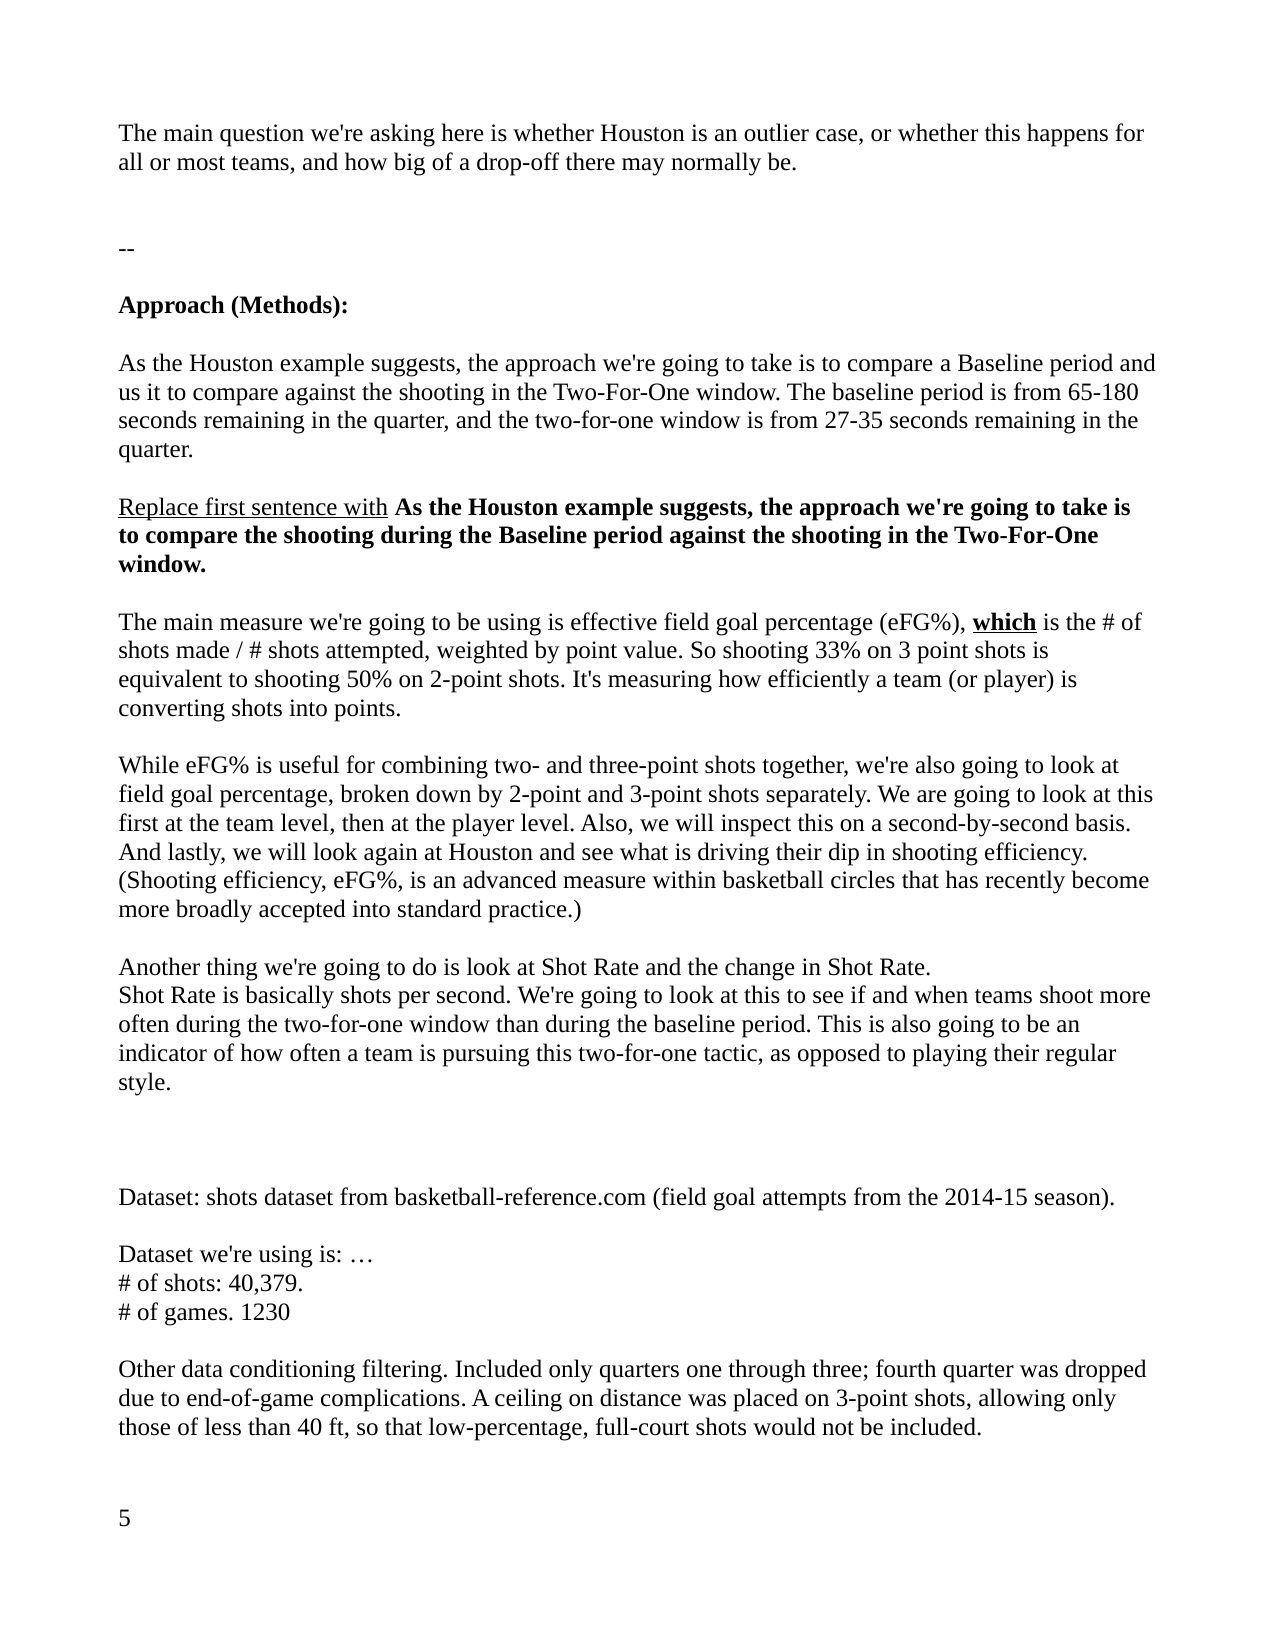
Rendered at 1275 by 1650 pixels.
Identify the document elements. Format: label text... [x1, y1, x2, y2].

text Dataset: shots dataset from basketball-reference.com (field goal attempts from the 2014-15 season). [118, 1182, 1157, 1211]
text Approach (Methods): [118, 291, 1157, 319]
text Replace first sentence with As the Houston example suggests, the approach we're going to take is to compare the shooting during the Baseline period against the shooting in the Two-For-One window. [118, 492, 1157, 578]
text While eFG% is useful for combining two- and three-point shots together, we're also going to look at field goal percentage, broken down by 2-point and 3-point shots separately. We are going to look at this first at the team level, then at the player level. Also, we will inspect this on a second-by-second basis. And lastly, we will look again at Houston and see what is driving their dip in shooting efficiency. (Shooting efficiency, eFG%, is an advanced measure within basketball circles that has recently become more broadly accepted into standard practice.) [118, 751, 1157, 923]
text The main measure we're going to be using is effective field goal percentage (eFG%), which is the # of shots made / # shots attempted, weighted by point value. So shooting 33% on 3 point shots is equivalent to shooting 50% on 2-point shots. It's measuring how efficiently a team (or player) is converting shots into points. [118, 607, 1157, 722]
text # of games. 1230 [118, 1297, 1157, 1326]
text Dataset we're using is: … [118, 1239, 1157, 1268]
text As the Houston example suggests, the approach we're going to take is to compare a Baseline period and us it to compare against the shooting in the Two-For-One window. The baseline period is from 65-180 seconds remaining in the quarter, and the two-for-one window is from 27-35 seconds remaining in the quarter. [118, 348, 1157, 463]
text The main question we're asking here is whether Houston is an outlier case, or whether this happens for all or most teams, and how big of a drop-off there may normally be. [118, 118, 1157, 176]
text -- [118, 233, 1157, 262]
text # of shots: 40,379. [118, 1268, 1157, 1297]
text Another thing we're going to do is look at Shot Rate and the change in Shot Rate. [118, 952, 1157, 981]
text Other data conditioning filtering. Included only quarters one through three; fourth quarter was dropped due to end-of-game complications. A ceiling on distance was placed on 3-point shots, allowing only those of less than 40 ft, so that low-percentage, full-court shots would not be included. [118, 1354, 1157, 1441]
text Shot Rate is basically shots per second. We're going to look at this to see if and when teams shoot more often during the two-for-one window than during the baseline period. This is also going to be an indicator of how often a team is pursuing this two-for-one tactic, as opposed to playing their regular style. [118, 981, 1157, 1096]
